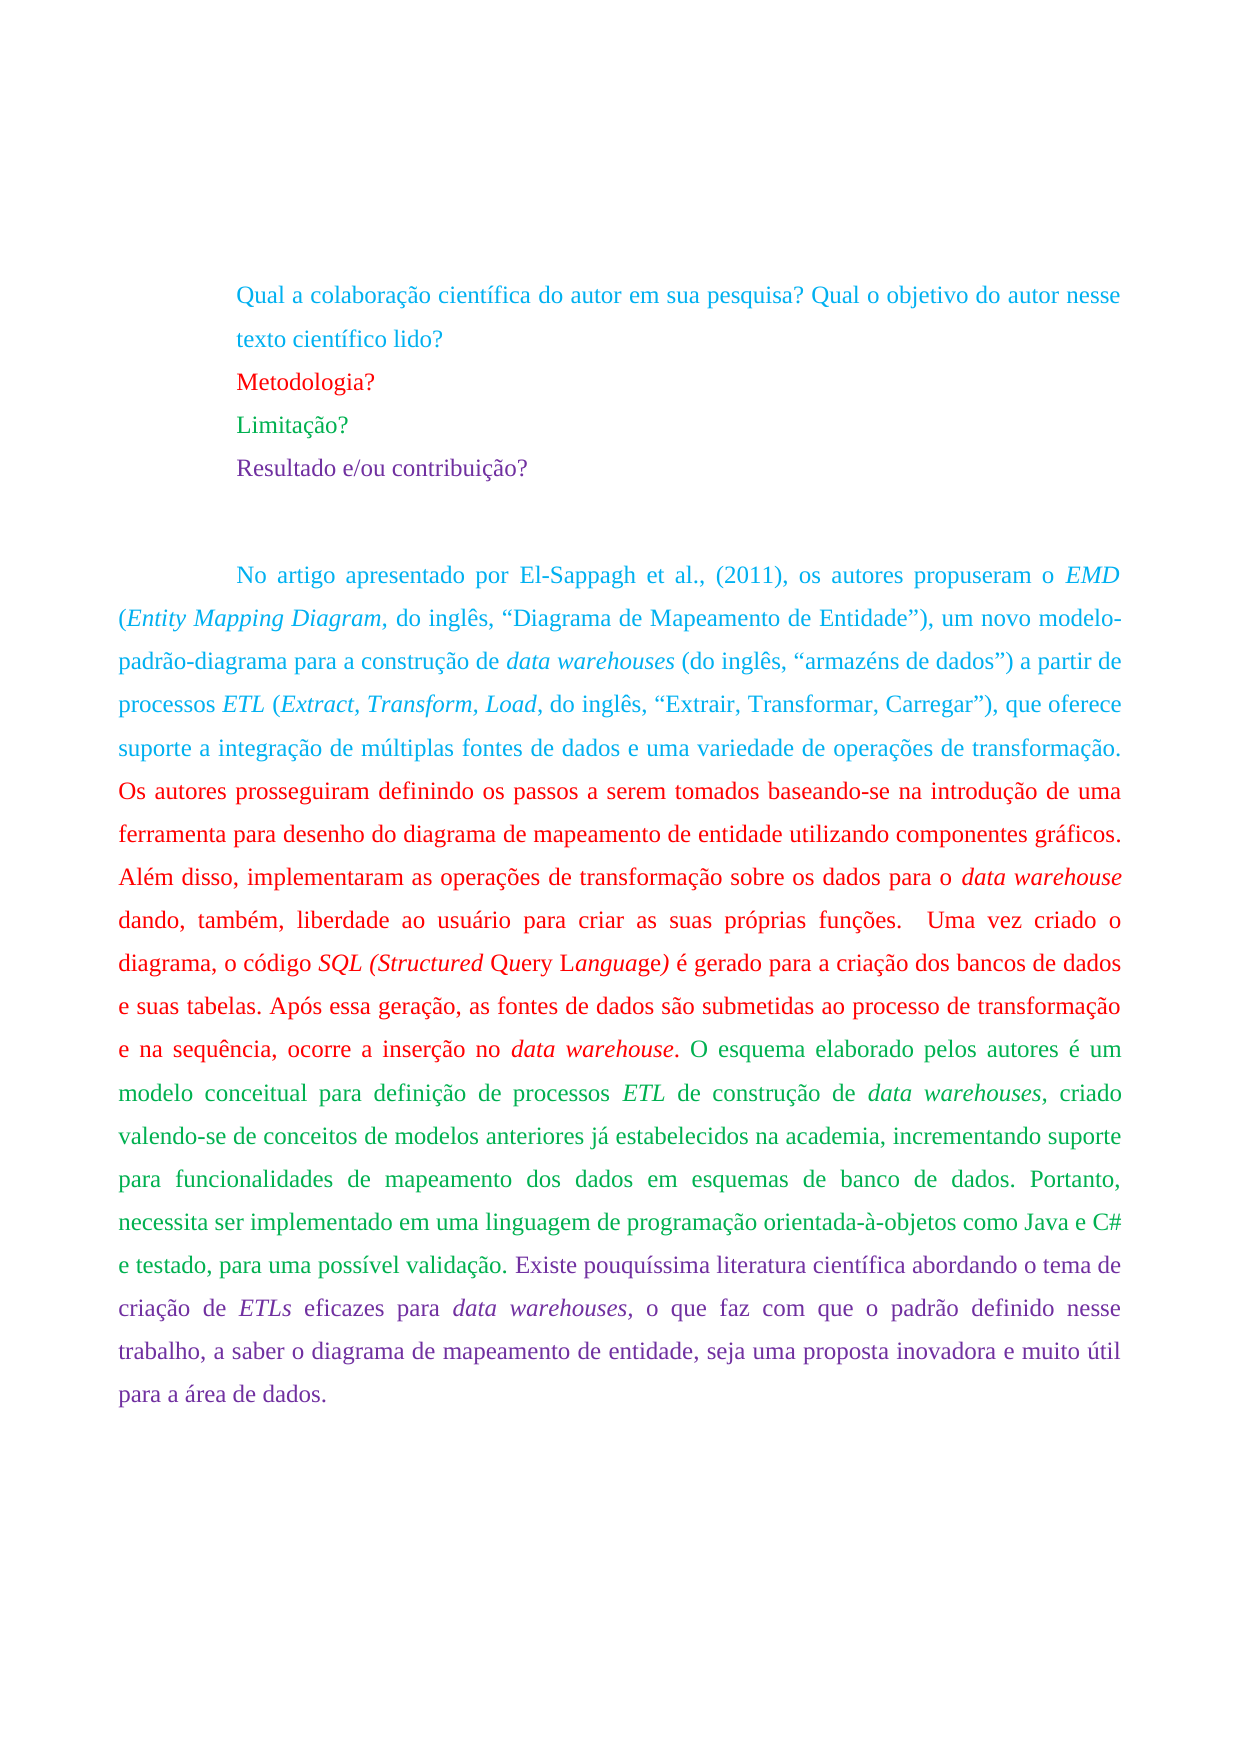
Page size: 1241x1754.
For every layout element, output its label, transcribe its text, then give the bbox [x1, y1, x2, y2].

text Metodologia? [118, 367, 1122, 396]
text Resultado e/ou contribuição? [118, 453, 1122, 482]
text Qual a colaboração científica do autor em sua pesquisa? Qual o objetivo do autor nesse texto científico lido? [236, 281, 1122, 352]
text No artigo apresentado por El-Sappagh et al., (2011), os autores propuseram o EMD (Entity Mapping Diagram, do inglês, “Diagrama de Mapeamento de Entidade”), um novo modelo-padrão-diagrama para a construção de data warehouses (do inglês, “armazéns de dados”) a partir de processos ETL (Extract, Transform, Load, do inglês, “Extrair, Transformar, Carregar”), que oferece suporte a integração de múltiplas fontes de dados e uma variedade de operações de transformação. Os autores prosseguiram definindo os passos a serem tomados baseando-se na introdução de uma ferramenta para desenho do diagrama de mapeamento de entidade utilizando componentes gráficos. Além disso, implementaram as operações de transformação sobre os dados para o data warehouse dando, também, liberdade ao usuário para criar as suas próprias funções. Uma vez criado o diagrama, o código SQL (Structured Query Language) é gerado para a criação dos bancos de dados e suas tabelas. Após essa geração, as fontes de dados são submetidas ao processo de transformação e na sequência, ocorre a inserção no data warehouse. O esquema elaborado pelos autores é um modelo conceitual para definição de processos ETL de construção de data warehouses, criado valendo-se de conceitos de modelos anteriores já estabelecidos na academia, incrementando suporte para funcionalidades de mapeamento dos dados em esquemas de banco de dados. Portanto, necessita ser implementado em uma linguagem de programação orientada-à-objetos como Java e C# e testado, para uma possível validação. Existe pouquíssima literatura científica abordando o tema de criação de ETLs eficazes para data warehouses, o que faz com que o padrão definido nesse trabalho, a saber o diagrama de mapeamento de entidade, seja uma proposta inovadora e muito útil para a área de dados. [118, 560, 1122, 1408]
text Limitação? [118, 410, 1122, 439]
